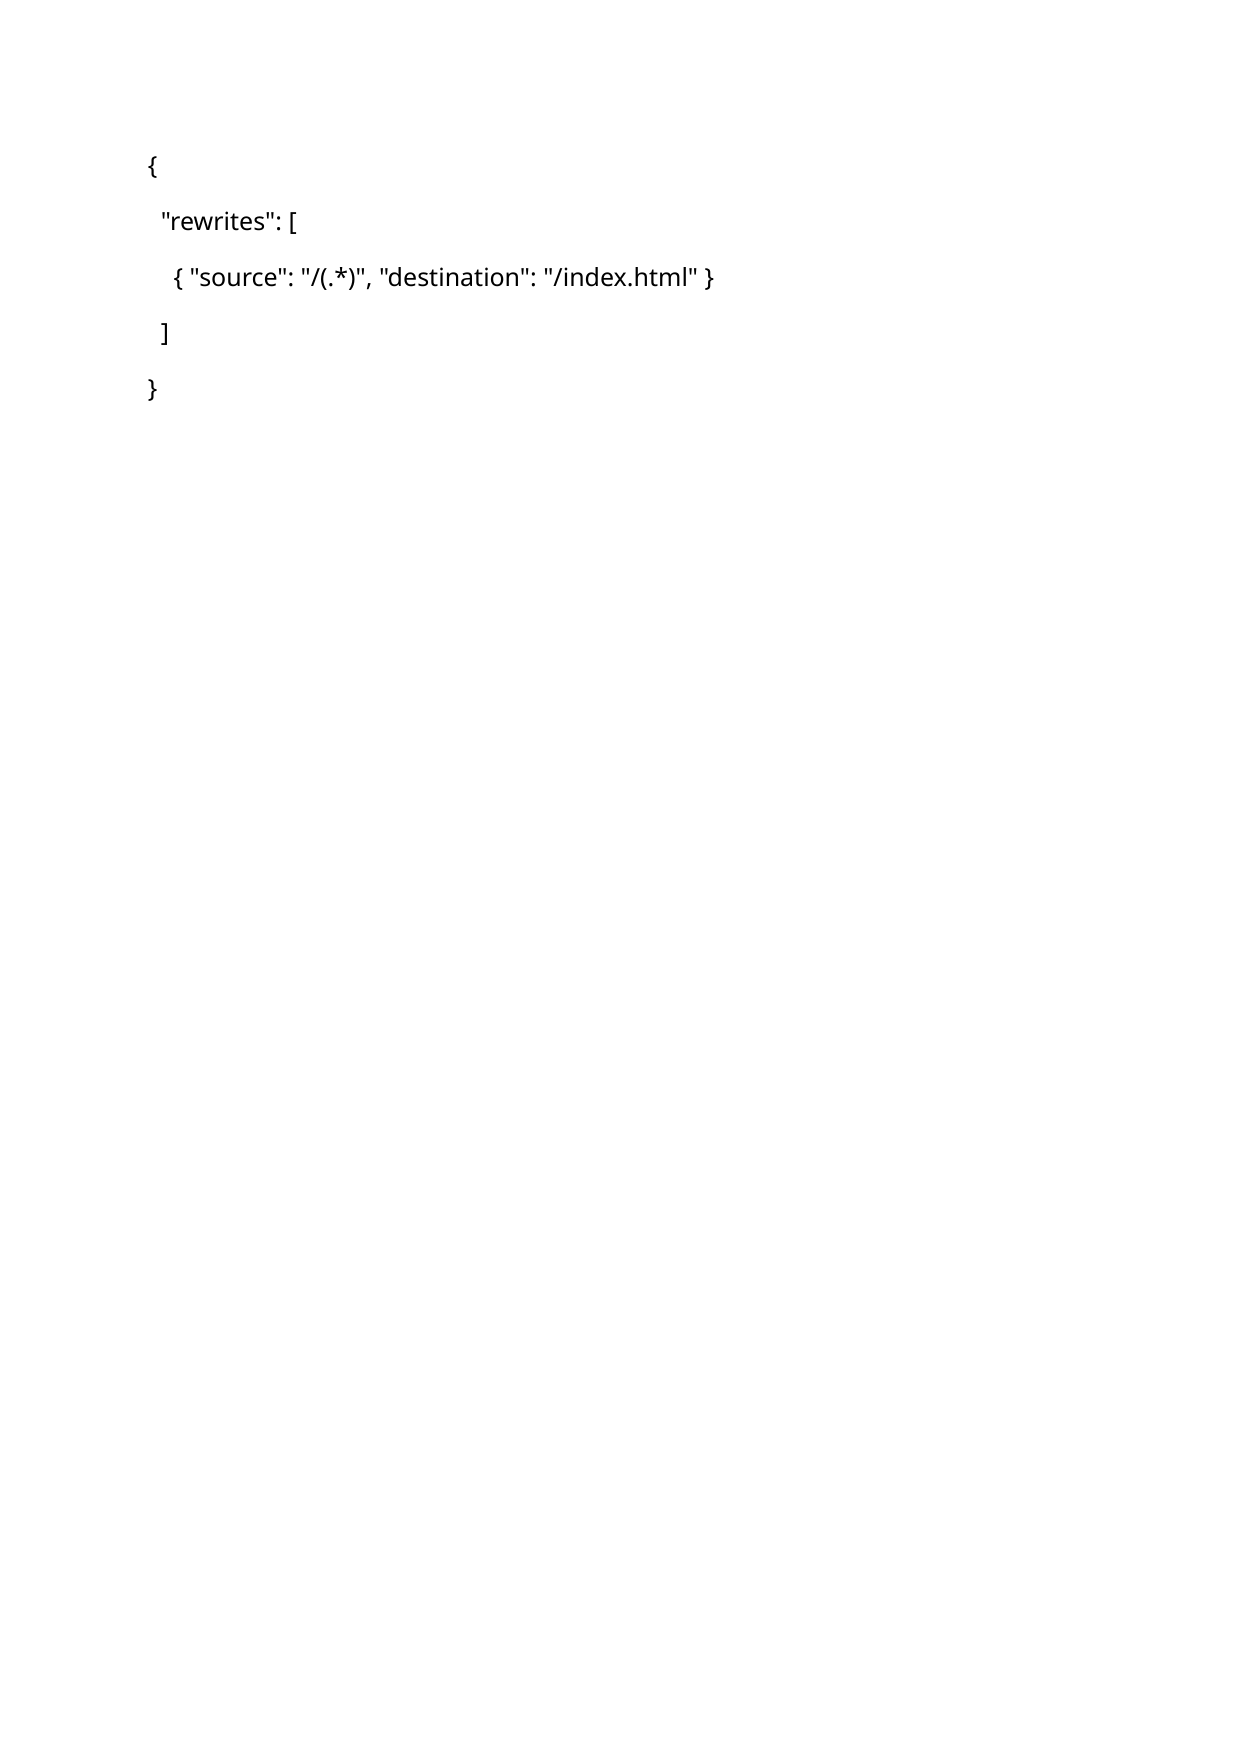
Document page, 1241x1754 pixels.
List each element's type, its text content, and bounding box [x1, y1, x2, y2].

text ] [148, 315, 1093, 349]
text "rewrites": [ [148, 203, 1093, 237]
text { [148, 148, 1093, 182]
text } [148, 371, 1093, 405]
text { "source": "/(.*)", "destination": "/index.html" } [148, 259, 1093, 293]
